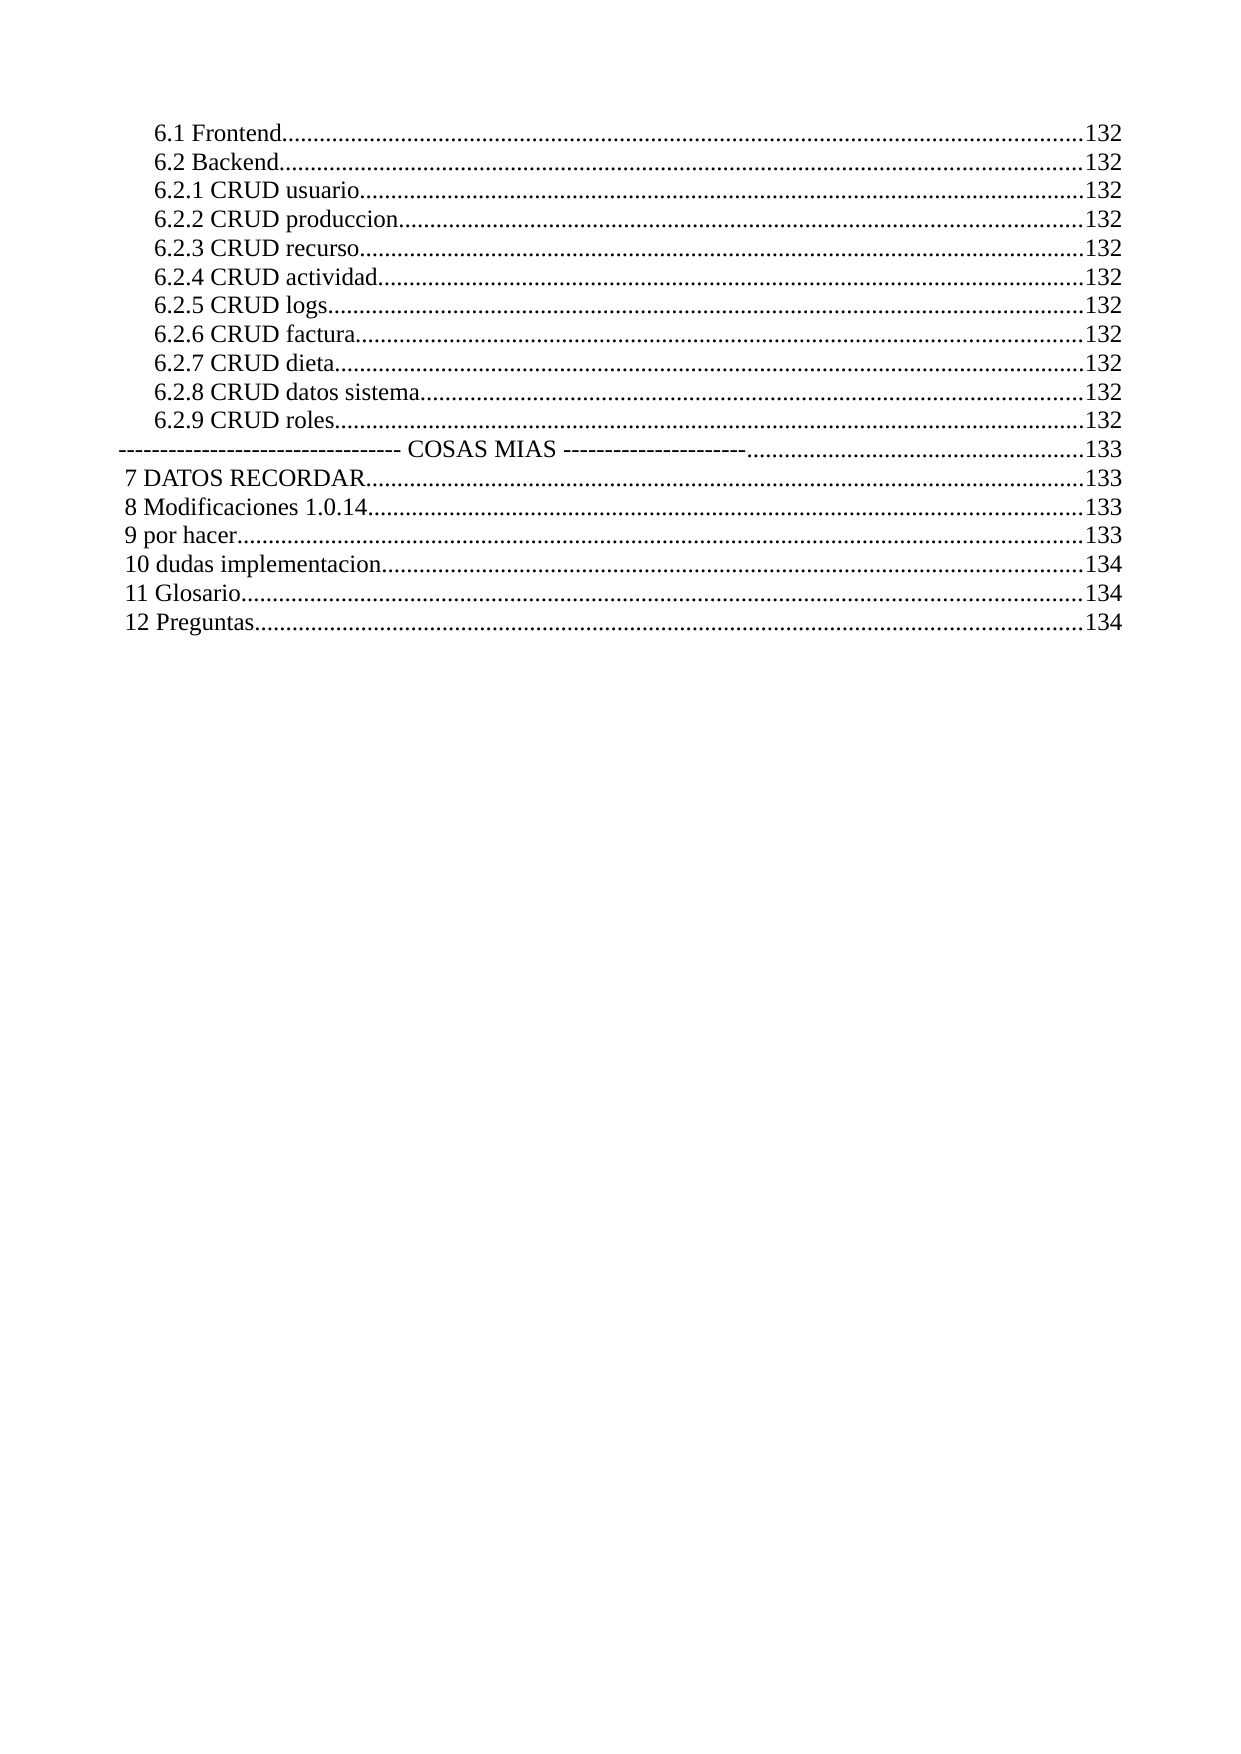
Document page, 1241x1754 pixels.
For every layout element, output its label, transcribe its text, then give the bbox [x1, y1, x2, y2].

text 6.1 Frontend 132 [148, 118, 1122, 147]
text 10 dudas implementacion 134 [118, 549, 1122, 578]
text 12 Preguntas 134 [118, 607, 1122, 636]
text 9 por hacer 133 [118, 521, 1122, 549]
text 6.2.2 CRUD produccion 132 [148, 204, 1122, 233]
text 6.2.8 CRUD datos sistema 132 [148, 377, 1122, 406]
text 6.2.1 CRUD usuario 132 [148, 176, 1122, 204]
text 7 DATOS RECORDAR 133 [118, 463, 1122, 492]
text 6.2.3 CRUD recurso 132 [148, 233, 1122, 262]
text ---------------------------------- COSAS MIAS ---------------------- 133 [118, 434, 1122, 463]
text 6.2.4 CRUD actividad 132 [148, 262, 1122, 291]
text 6.2.5 CRUD logs 132 [148, 291, 1122, 319]
text 6.2.6 CRUD factura 132 [148, 319, 1122, 348]
text 6.2 Backend 132 [148, 147, 1122, 176]
text 6.2.7 CRUD dieta 132 [148, 348, 1122, 377]
text 11 Glosario 134 [118, 578, 1122, 607]
text 8 Modificaciones 1.0.14 133 [118, 492, 1122, 521]
text 6.2.9 CRUD roles 132 [148, 406, 1122, 434]
